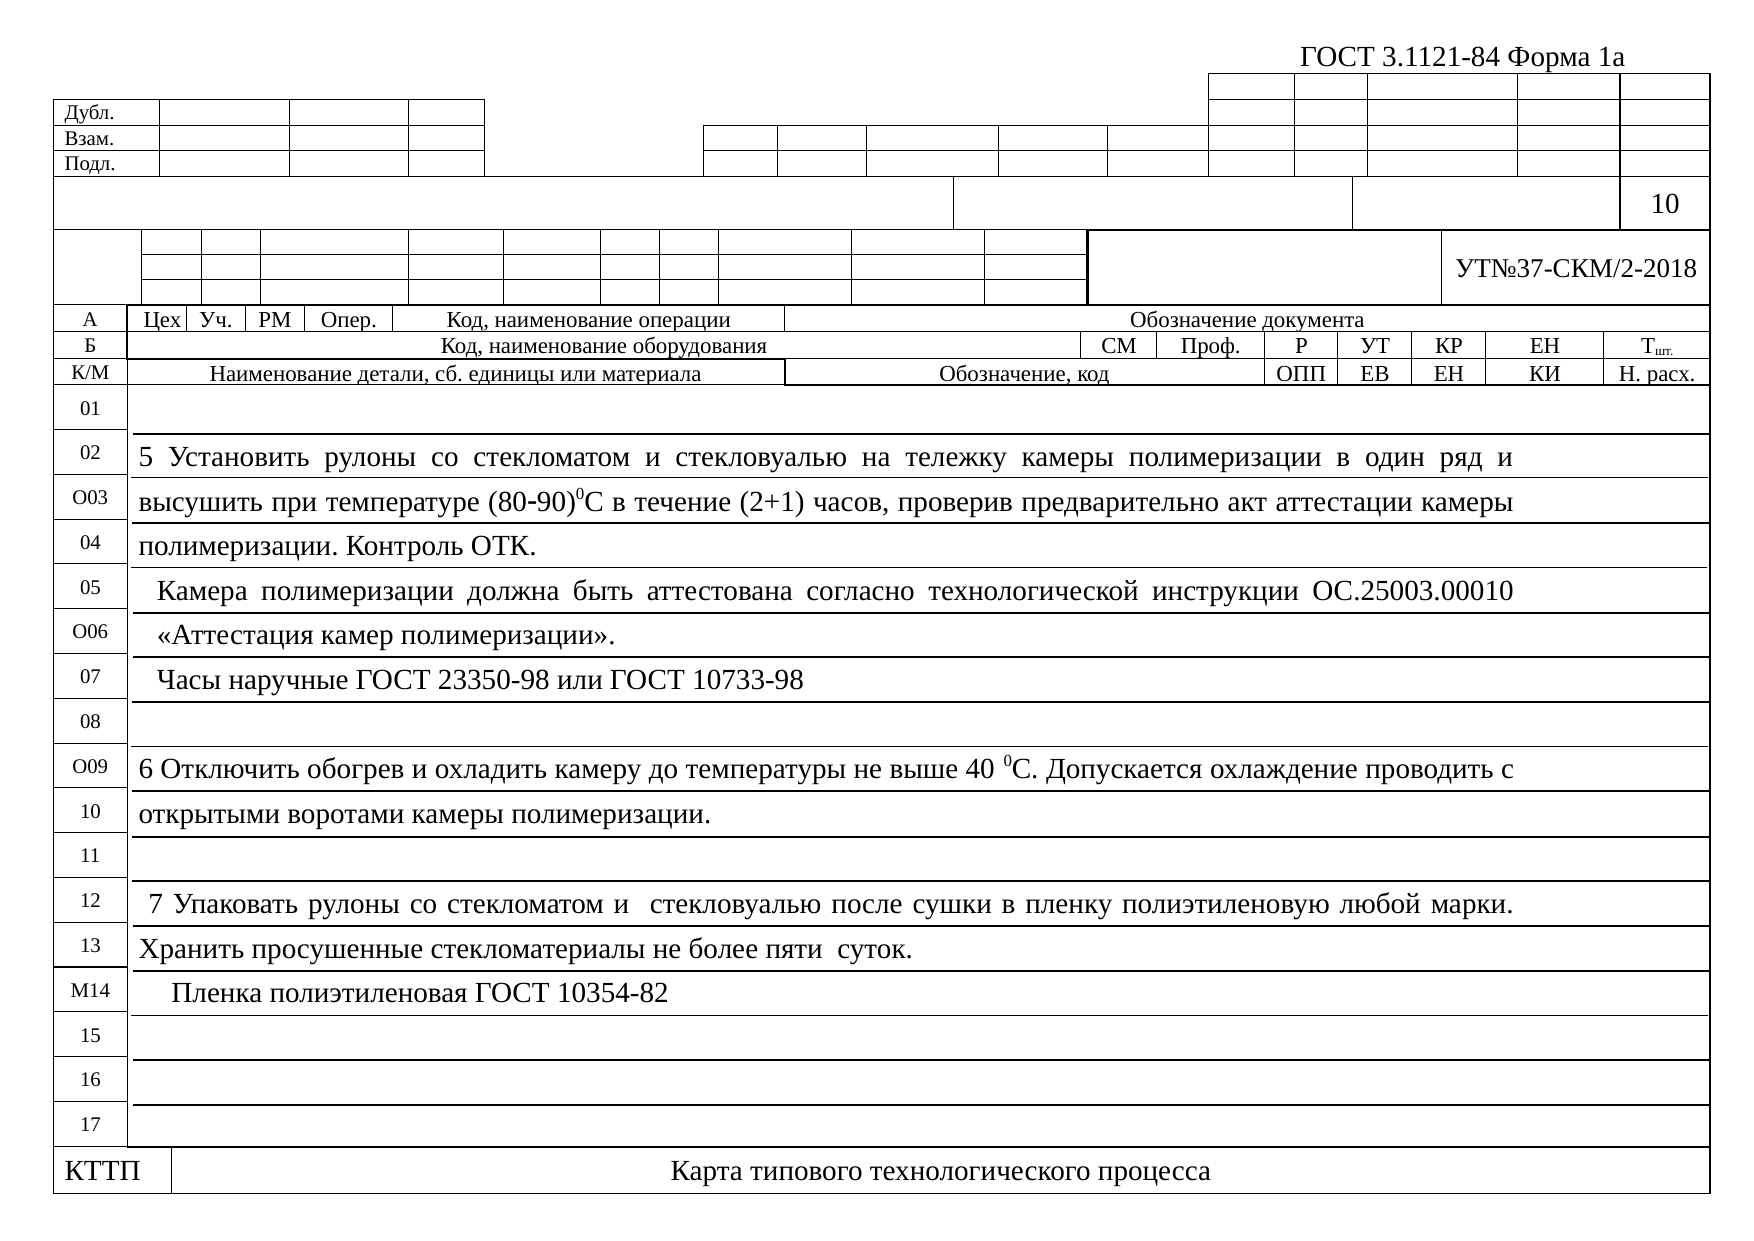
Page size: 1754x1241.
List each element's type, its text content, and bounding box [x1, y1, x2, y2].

table_header [1209, 74, 1294, 99]
table_cell [1295, 151, 1367, 176]
table_cell [261, 255, 408, 279]
table_cell [1108, 151, 1208, 176]
table_cell [1368, 100, 1517, 124]
table_cell [160, 126, 289, 150]
table_cell Проф. [1157, 332, 1264, 357]
table_cell [660, 230, 718, 254]
table_cell [1621, 100, 1709, 124]
table_cell [409, 280, 503, 304]
table_cell М14 [54, 968, 127, 1011]
table_cell ЕН [1412, 359, 1485, 384]
table_cell [852, 280, 984, 304]
table_cell [1545, 792, 1709, 836]
table_cell [852, 255, 984, 279]
table_cell [985, 230, 1086, 254]
table_cell Обозначение документа [785, 306, 1709, 331]
table_cell [504, 255, 600, 279]
table_cell 15 [54, 1012, 127, 1056]
table_cell [142, 230, 201, 254]
table_cell [1108, 99, 1208, 124]
table_cell 02 [54, 430, 127, 474]
table_cell [1545, 386, 1709, 433]
table_cell [1545, 1061, 1709, 1104]
table_cell О09 [54, 744, 127, 787]
table_header [1621, 74, 1709, 99]
table_cell [504, 280, 600, 304]
table_cell Взам. [54, 126, 159, 150]
table_cell [1545, 658, 1709, 701]
table_cell [601, 280, 659, 304]
table_cell [1209, 100, 1294, 124]
table_cell Цех [128, 306, 186, 331]
table_cell [1621, 126, 1709, 150]
table_cell 11 [54, 833, 127, 877]
table_cell ЕН [1486, 332, 1603, 357]
table_cell К/М [54, 359, 127, 384]
table_cell Опер. [305, 306, 392, 331]
table_cell Н. расх. [1604, 359, 1709, 384]
table_cell [1089, 231, 1441, 304]
table_cell Тшт. [1604, 332, 1709, 357]
table_cell [704, 99, 777, 124]
table_cell [504, 230, 600, 254]
table_cell [1545, 927, 1709, 970]
table_cell [1518, 100, 1619, 124]
table_cell [999, 151, 1107, 176]
table_cell [1518, 151, 1619, 176]
table_cell 10 [54, 788, 127, 832]
table_cell [704, 126, 777, 150]
table_cell А [54, 305, 126, 331]
table_cell [409, 100, 484, 124]
table_cell Б [54, 332, 126, 357]
table_cell [1368, 126, 1517, 150]
table_cell КТТП [54, 1147, 171, 1193]
table_cell 01 [54, 385, 127, 429]
table_cell Наименование детали, сб. единицы или материала [128, 360, 784, 384]
table_cell РМ [246, 306, 304, 331]
table_cell [409, 230, 503, 254]
table_cell [867, 126, 998, 150]
table_cell УТ [1338, 332, 1411, 357]
table_cell Уч. [187, 306, 245, 331]
table_cell [601, 255, 659, 279]
table_header [1518, 74, 1619, 99]
table_cell [1368, 151, 1517, 176]
table_cell [867, 151, 998, 176]
table_cell [1621, 151, 1709, 176]
table_cell СМ [1081, 332, 1156, 357]
table_cell Код, наименование оборудования [128, 332, 1080, 357]
table_cell 07 [54, 654, 127, 698]
table_header [53, 73, 1208, 99]
table_cell [290, 100, 408, 124]
table_cell [852, 230, 984, 254]
table_cell ЕВ [1338, 359, 1411, 384]
table_cell [160, 100, 289, 124]
table_cell О03 [54, 475, 127, 518]
table_cell [160, 151, 289, 176]
table_cell [778, 151, 866, 176]
table_cell [1108, 126, 1208, 150]
table_cell [142, 280, 201, 304]
table_cell [290, 151, 408, 176]
table_cell [54, 177, 953, 229]
table_cell [1545, 435, 1709, 522]
table_cell [1545, 614, 1709, 656]
table_cell 13 [54, 923, 127, 966]
table_cell [704, 151, 777, 176]
table_cell [999, 126, 1107, 150]
table_cell [261, 280, 408, 304]
table_cell 12 [54, 878, 127, 922]
table_cell [719, 230, 851, 254]
table_cell [1518, 126, 1619, 150]
table_cell Дубл. [54, 100, 159, 124]
table_cell Код, наименование операции [393, 306, 784, 331]
table_cell [954, 177, 1352, 229]
table_cell [719, 280, 851, 304]
table_cell УТ№37-СКМ/2-2018 [1442, 231, 1709, 304]
table_cell [999, 99, 1107, 124]
table_cell [777, 99, 866, 124]
table_cell [601, 230, 659, 254]
table_cell [985, 255, 1086, 279]
text ГОСТ 3.1121-84 Форма 1а [53, 39, 1742, 73]
table_cell [1353, 177, 1619, 229]
table_cell [1209, 126, 1294, 150]
table_cell [202, 280, 260, 304]
table_cell КР [1412, 332, 1485, 357]
table_cell О06 [54, 609, 127, 653]
table_cell 04 [54, 520, 127, 563]
table_cell 10 [1621, 177, 1709, 229]
table_cell ОПП [1265, 359, 1337, 384]
table_cell [202, 230, 260, 254]
table_cell [660, 280, 718, 304]
table_cell [866, 99, 999, 124]
table_cell [1209, 151, 1294, 176]
table_cell [485, 125, 703, 176]
table_cell [1295, 126, 1367, 150]
table_header [1295, 74, 1367, 99]
table_cell 05 [54, 564, 127, 608]
table_header [1368, 74, 1517, 99]
table_cell Подл. [54, 151, 159, 176]
table_cell 5 Установить рулоны со стекломатом и стекловуалью на тележку камеры полимеризации в один ряд и высушить при температуре (80-90)0С в течение (2+1) часов, проверив предварительно акт аттестации камеры полимеризации. Контроль ОТК. Камера полимеризации должна быть аттестована согласно технологической инструкции ОС.25003.00010 «Аттестация камер полимеризации». Часы наручные ГОСТ 23350-98 или ГОСТ 10733-98 6 Отключить обогрев и охладить камеру до температуры не выше 40 0С. Допускается охлаждение проводить с открытыми воротами камеры полимеризации. 7 Упаковать рулоны со стекломатом и стекловуалью после сушки в пленку полиэтиленовую любой марки. Хранить просушенные стекломатериалы не более пяти суток. Пленка полиэтиленовая ГОСТ 10354-82 [128, 385, 1545, 1146]
table_cell [202, 255, 260, 279]
table_cell [985, 280, 1086, 304]
table_cell Р [1265, 332, 1337, 357]
table_cell [261, 230, 408, 254]
table_cell [660, 255, 718, 279]
table_cell 08 [54, 699, 127, 742]
table_cell [1545, 972, 1709, 1059]
table_cell [1545, 1106, 1709, 1146]
table_cell [1545, 703, 1709, 790]
table_cell [290, 126, 408, 150]
table_cell [719, 255, 851, 279]
table_cell [409, 151, 484, 176]
table_cell [1545, 882, 1709, 925]
table_cell [54, 230, 141, 304]
table_cell [1545, 838, 1709, 880]
table_cell [485, 99, 703, 124]
table_cell [409, 255, 503, 279]
table_cell [142, 255, 201, 279]
table_cell Обозначение, код [786, 359, 1264, 384]
table_cell 17 [54, 1102, 127, 1146]
table_cell КИ [1486, 359, 1603, 384]
table_cell 16 [54, 1057, 127, 1101]
table_cell Карта типового технологического процесса [172, 1148, 1709, 1193]
table_cell [1295, 100, 1367, 124]
table_cell [778, 126, 866, 150]
table_cell [409, 126, 484, 150]
table_cell [1545, 524, 1709, 612]
